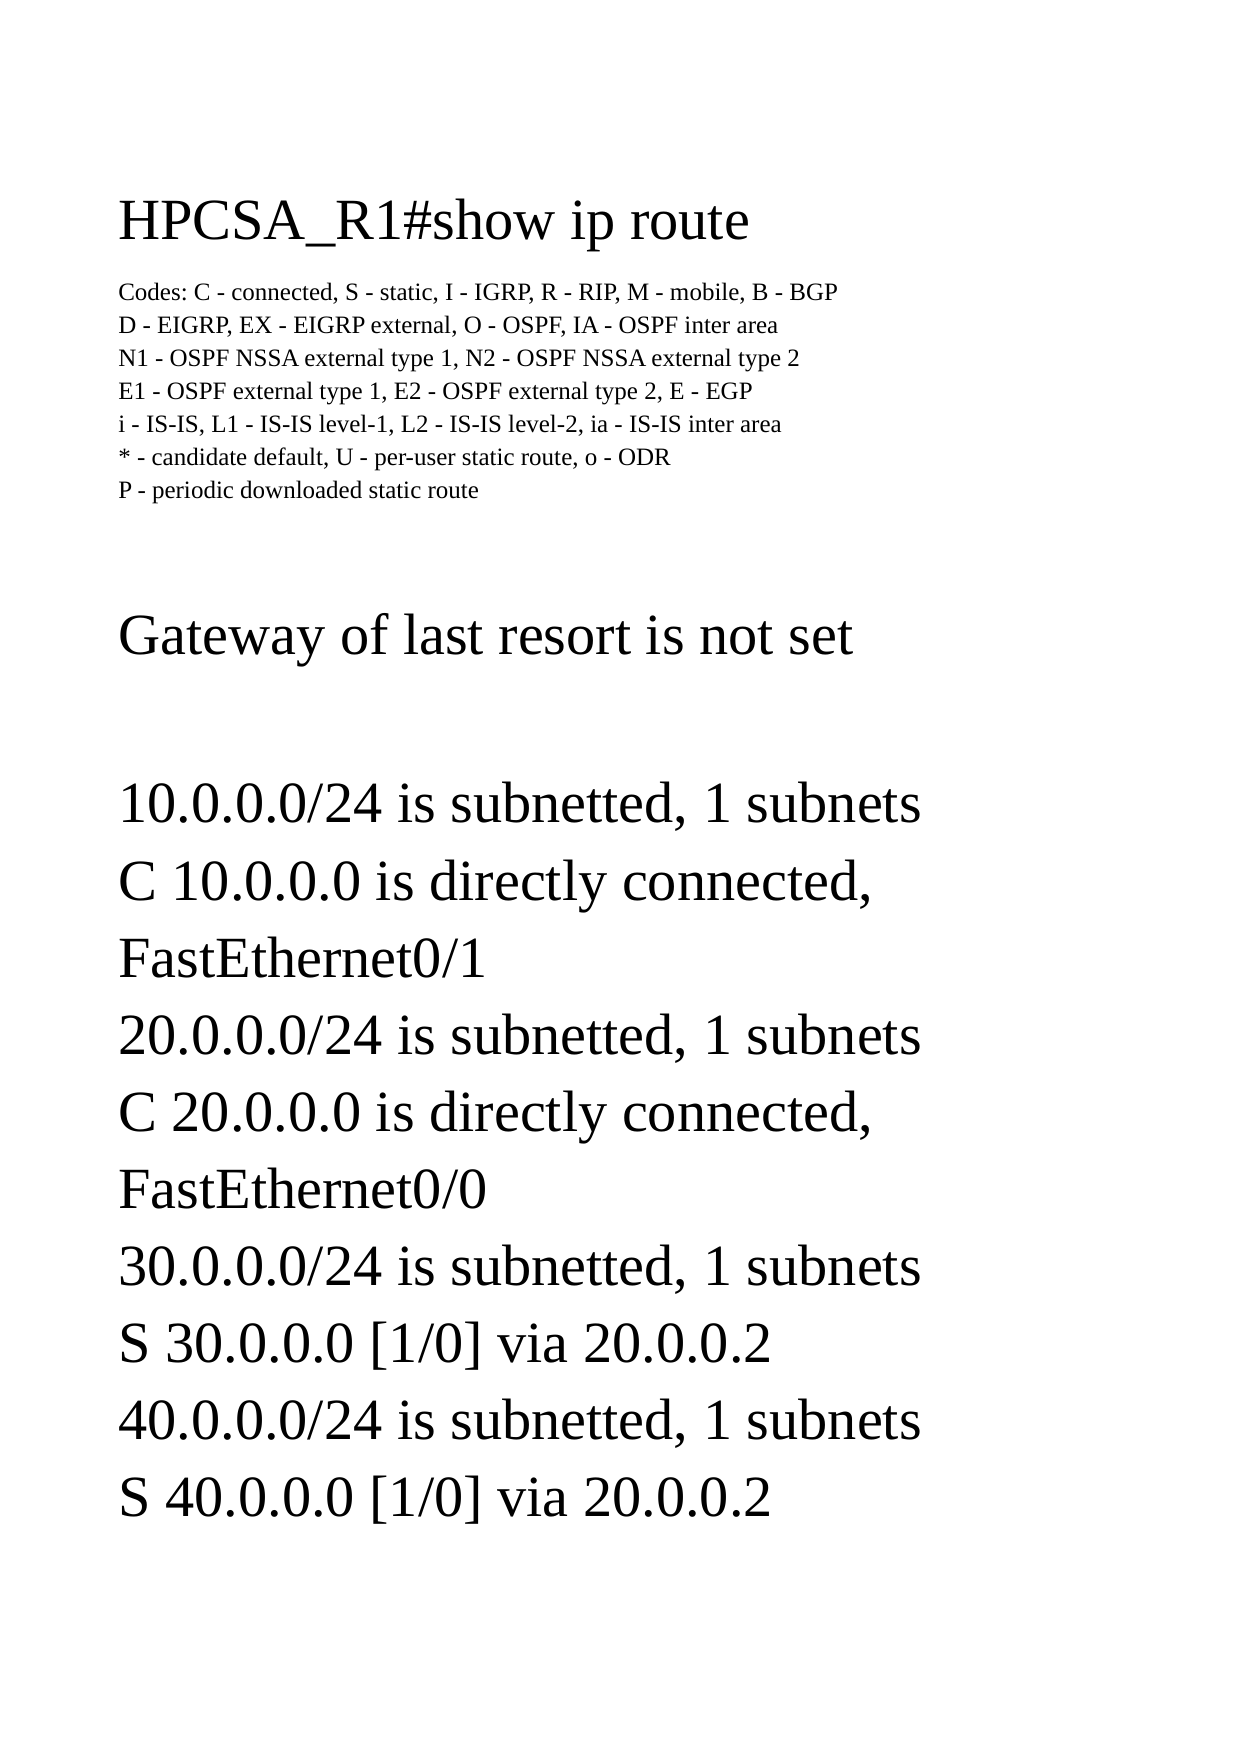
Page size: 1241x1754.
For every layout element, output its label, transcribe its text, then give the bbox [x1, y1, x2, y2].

text C 20.0.0.0 is directly connected, FastEthernet0/0 [118, 1077, 1122, 1221]
text N1 - OSPF NSSA external type 1, N2 - OSPF NSSA external type 2 [118, 343, 1122, 372]
text E1 - OSPF external type 1, E2 - OSPF external type 2, E - EGP [118, 376, 1122, 405]
text HPCSA_R1#show ip route [118, 185, 1122, 252]
text 10.0.0.0/24 is subnetted, 1 subnets [118, 768, 1122, 836]
text 30.0.0.0/24 is subnetted, 1 subnets [118, 1231, 1122, 1298]
text i - IS-IS, L1 - IS-IS level-1, L2 - IS-IS level-2, ia - IS-IS inter area [118, 409, 1122, 438]
text 40.0.0.0/24 is subnetted, 1 subnets [118, 1385, 1122, 1452]
text D - EIGRP, EX - EIGRP external, O - OSPF, IA - OSPF inter area [118, 310, 1122, 339]
text Gateway of last resort is not set [118, 600, 1122, 667]
text Codes: C - connected, S - static, I - IGRP, R - RIP, M - mobile, B - BGP [118, 277, 1122, 306]
text * - candidate default, U - per-user static route, o - ODR [118, 442, 1122, 471]
text C 10.0.0.0 is directly connected, FastEthernet0/1 [118, 846, 1122, 990]
text P - periodic downloaded static route [118, 475, 1122, 504]
text S 40.0.0.0 [1/0] via 20.0.0.2 [118, 1462, 1122, 1529]
text 20.0.0.0/24 is subnetted, 1 subnets [118, 1000, 1122, 1067]
text S 30.0.0.0 [1/0] via 20.0.0.2 [118, 1308, 1122, 1375]
